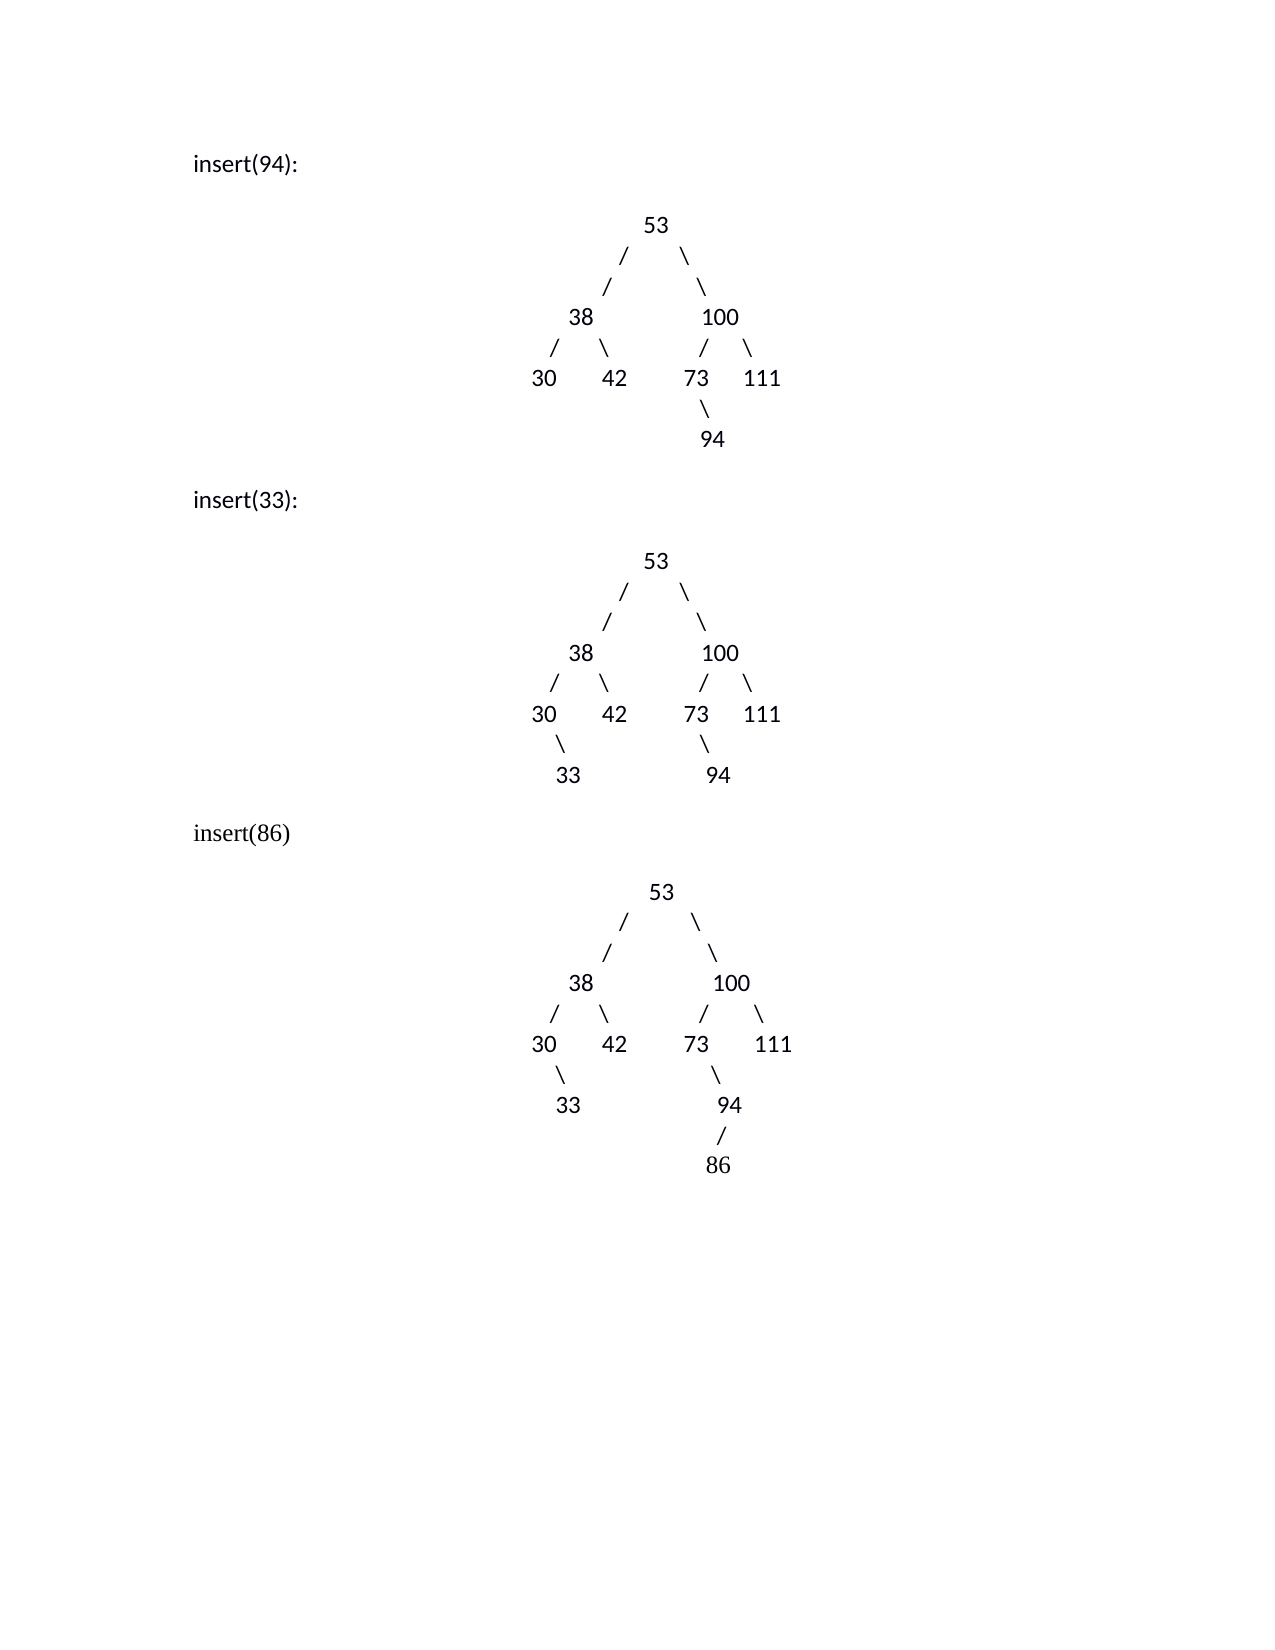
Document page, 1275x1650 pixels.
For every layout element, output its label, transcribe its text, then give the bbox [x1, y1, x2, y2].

text 33 94 [118, 1089, 1157, 1120]
text / \ / \ [118, 332, 1157, 362]
text 53 [118, 876, 1157, 906]
text 38 100 [118, 301, 1157, 332]
text \ \ [118, 1059, 1157, 1089]
text / \ / \ [118, 667, 1157, 698]
text 86 [118, 1151, 1157, 1179]
text 30 42 73 111 [118, 698, 1157, 728]
text insert(33): [118, 484, 1157, 515]
text 30 42 73 111 [118, 362, 1157, 393]
text / \ [118, 906, 1157, 937]
text 30 42 73 111 [118, 1028, 1157, 1059]
text / \ [118, 937, 1157, 967]
text / [118, 1120, 1157, 1151]
text 38 100 [118, 967, 1157, 998]
text 94 [118, 423, 1157, 454]
text insert(94): [118, 149, 1157, 179]
text \ [118, 393, 1157, 423]
text insert(86) [118, 818, 1157, 847]
text 38 100 [118, 637, 1157, 667]
text / \ [118, 606, 1157, 637]
text / \ [118, 576, 1157, 606]
text 33 94 [118, 759, 1157, 789]
text / \ [118, 240, 1157, 271]
text / \ / \ [118, 998, 1157, 1028]
text 53 [118, 210, 1157, 240]
text 53 [118, 545, 1157, 576]
text \ \ [118, 728, 1157, 759]
text / \ [118, 271, 1157, 301]
